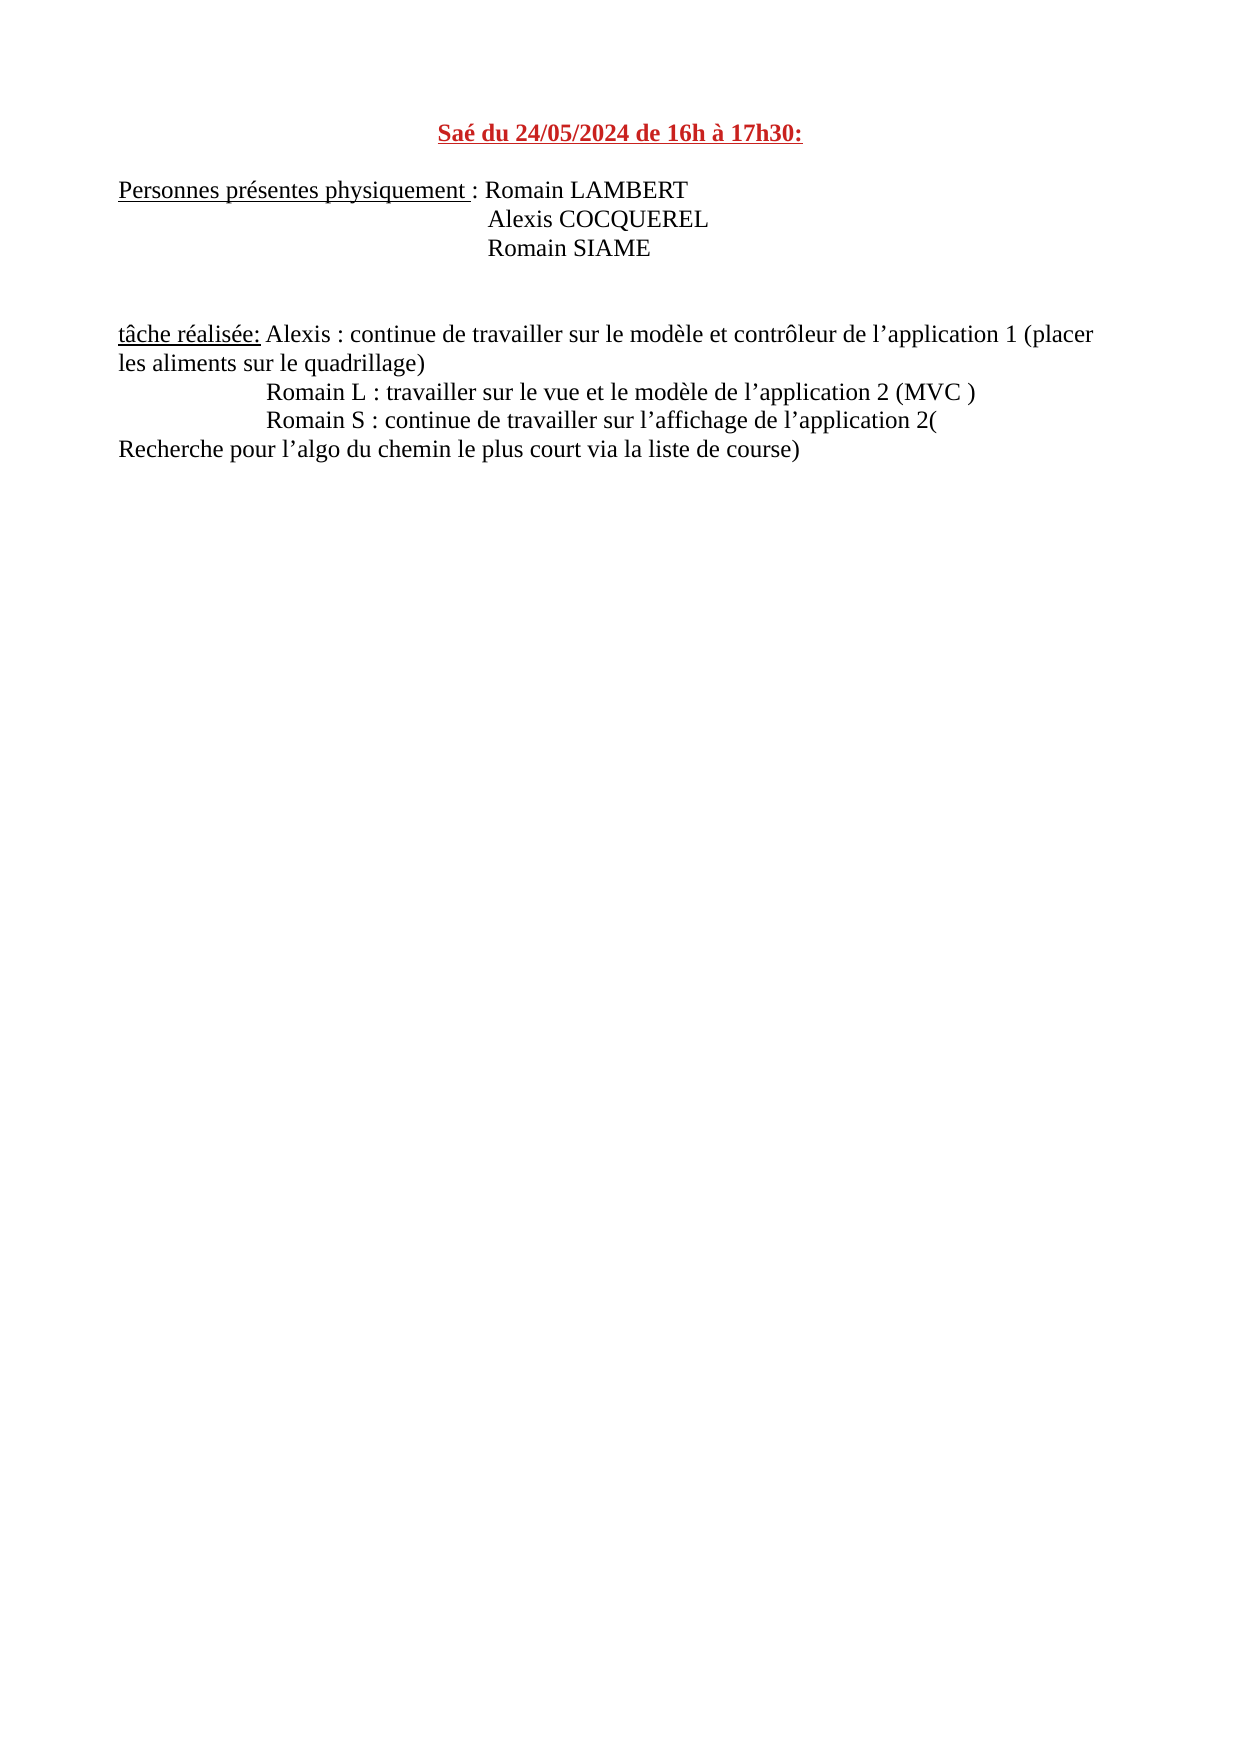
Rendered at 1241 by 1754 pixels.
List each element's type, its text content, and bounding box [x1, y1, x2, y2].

text Personnes présentes physiquement : Romain LAMBERT [118, 176, 1122, 204]
text Romain SIAME [118, 233, 1122, 262]
text Romain L : travailler sur le vue et le modèle de l’application 2 (MVC ) [118, 377, 1122, 406]
text Recherche pour l’algo du chemin le plus court via la liste de course) [118, 434, 1122, 463]
text tâche réalisée: Alexis : continue de travailler sur le modèle et contrôleur de l’application 1 (placer les aliments sur le quadrillage) [118, 319, 1122, 377]
text Saé du 24/05/2024 de 16h à 17h30: [118, 118, 1122, 147]
text Alexis COCQUEREL [118, 204, 1122, 233]
text Romain S : continue de travailler sur l’affichage de l’application 2( [118, 406, 1122, 434]
